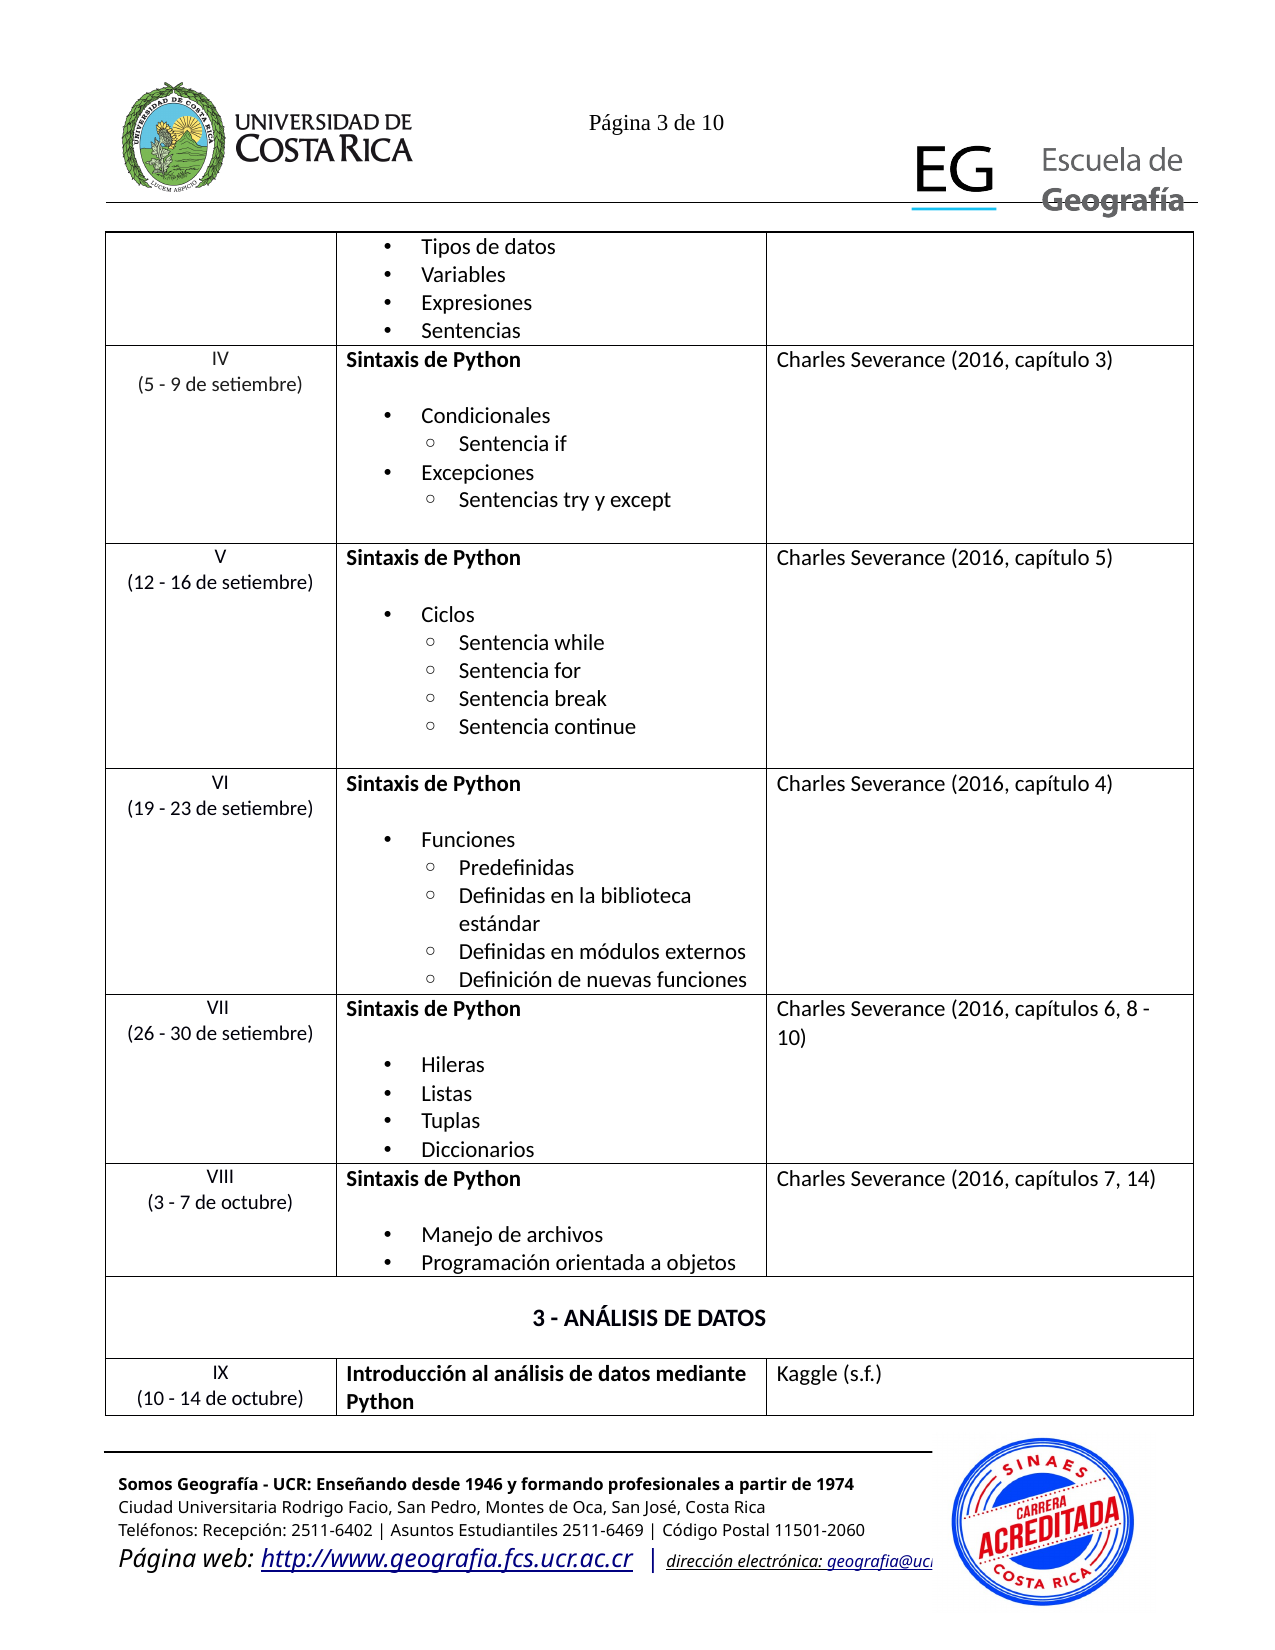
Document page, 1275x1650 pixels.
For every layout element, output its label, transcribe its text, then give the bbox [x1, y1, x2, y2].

table_cell VI (19 - 23 de setiembre) [106, 769, 336, 993]
picture [932, 1432, 1156, 1613]
table_cell VII (26 - 30 de setiembre) [106, 995, 336, 1163]
table_cell Sintaxis de Python Manejo de archivos Programación orientada a objetos [337, 1164, 766, 1276]
table_cell Kaggle (s.f.) [767, 1359, 1193, 1415]
table_cell Sintaxis de Python Funciones Predefinidas Definidas en la biblioteca estándar Definidas en módulos externos Definición de nuevas funciones [337, 769, 766, 993]
table_cell VIII (3 - 7 de octubre) [106, 1164, 336, 1276]
table_cell Charles Severance (2016, capítulos 7, 14) [767, 1164, 1193, 1276]
table_cell Sintaxis de Python Condicionales Sentencia if Excepciones Sentencias try y except [337, 346, 766, 542]
table_cell 3 - ANÁLISIS DE DATOS [106, 1277, 1193, 1358]
table_cell [767, 233, 1193, 344]
table_cell Sintaxis de Python Ciclos Sentencia while Sentencia for Sentencia break Sentencia continue [337, 544, 766, 768]
table_cell Charles Severance (2016, capítulos 6, 8 - 10) [767, 995, 1193, 1163]
table_cell Sintaxis de Python Hileras Listas Tuplas Diccionarios [337, 995, 766, 1163]
table_cell Introducción al análisis de datos mediante Python [337, 1359, 766, 1415]
table_cell IX (10 - 14 de octubre) [106, 1359, 336, 1415]
table_cell Introducción a Python Historia Principales características Principios de diseño Aplicación en datos geoespaciales Herramientas para desarrollo Instalación Sintaxis de Python Tipos de datos Variables Expresiones Sentencias [337, 233, 766, 344]
table_cell V (12 - 16 de setiembre) [106, 544, 336, 768]
picture [887, 102, 1208, 253]
table_cell [106, 233, 336, 344]
picture [118, 76, 417, 197]
table_cell Charles Severance (2016, capítulo 3) [767, 346, 1193, 542]
table_cell Charles Severance (2016, capítulo 5) [767, 544, 1193, 768]
table_cell Charles Severance (2016, capítulo 4) [767, 769, 1193, 993]
table_cell IV (5 - 9 de setiembre) [106, 346, 336, 542]
